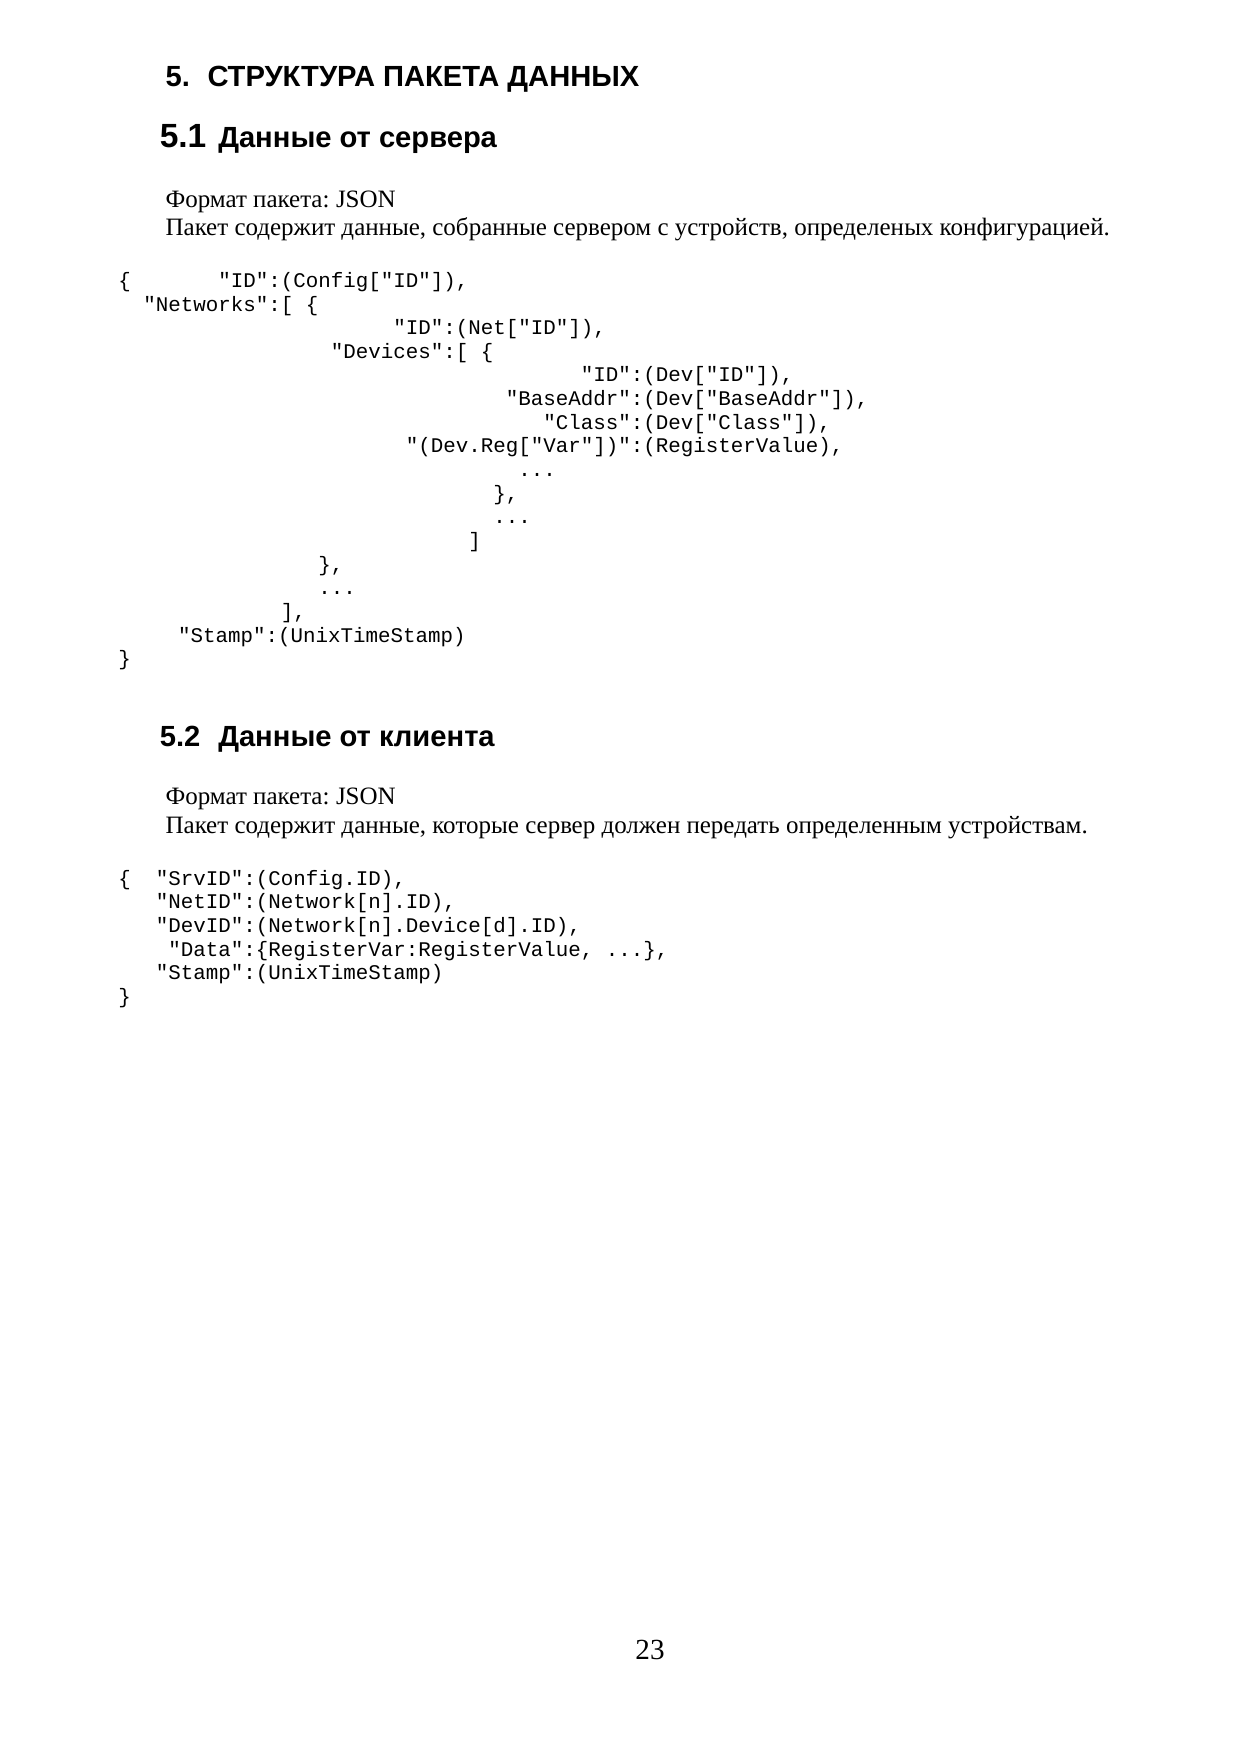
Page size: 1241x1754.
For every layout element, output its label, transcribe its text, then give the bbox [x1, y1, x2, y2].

text Формат пакета: JSON [118, 781, 1181, 810]
subtitle Данные от клиента [118, 719, 1181, 753]
subtitle СТРУКТУРА ПАКЕТА ДАННЫХ [118, 59, 1181, 93]
text Пакет содержит данные, которые сервер должен передать определенным устройствам. { "SrvID":(Config.ID), "NetID":(Network[n].ID), "DevID":(Network[n].Device[d].ID), "Data":{RegisterVar:RegisterValue, ...}, "Stamp":(UnixTimeStamp) } [118, 810, 1181, 1009]
text Формат пакета: JSON [118, 184, 1181, 212]
subtitle Данные от сервера [118, 116, 1181, 155]
text "Stamp":(UnixTimeStamp) } [118, 624, 1181, 672]
text Пакет содержит данные, собранные сервером с устройств, определеных конфигурацией. { "ID":(Config["ID"]), "Networks":[ { "ID":(Net["ID"]), "Devices":[ { "ID":(Dev["ID"]), "BaseAddr":(Dev["BaseAddr"]), "Class":(Dev["Class"]), "(Dev.Reg["Var"])":(RegisterValue), ... }, ... ] }, ... ], [118, 212, 1181, 624]
